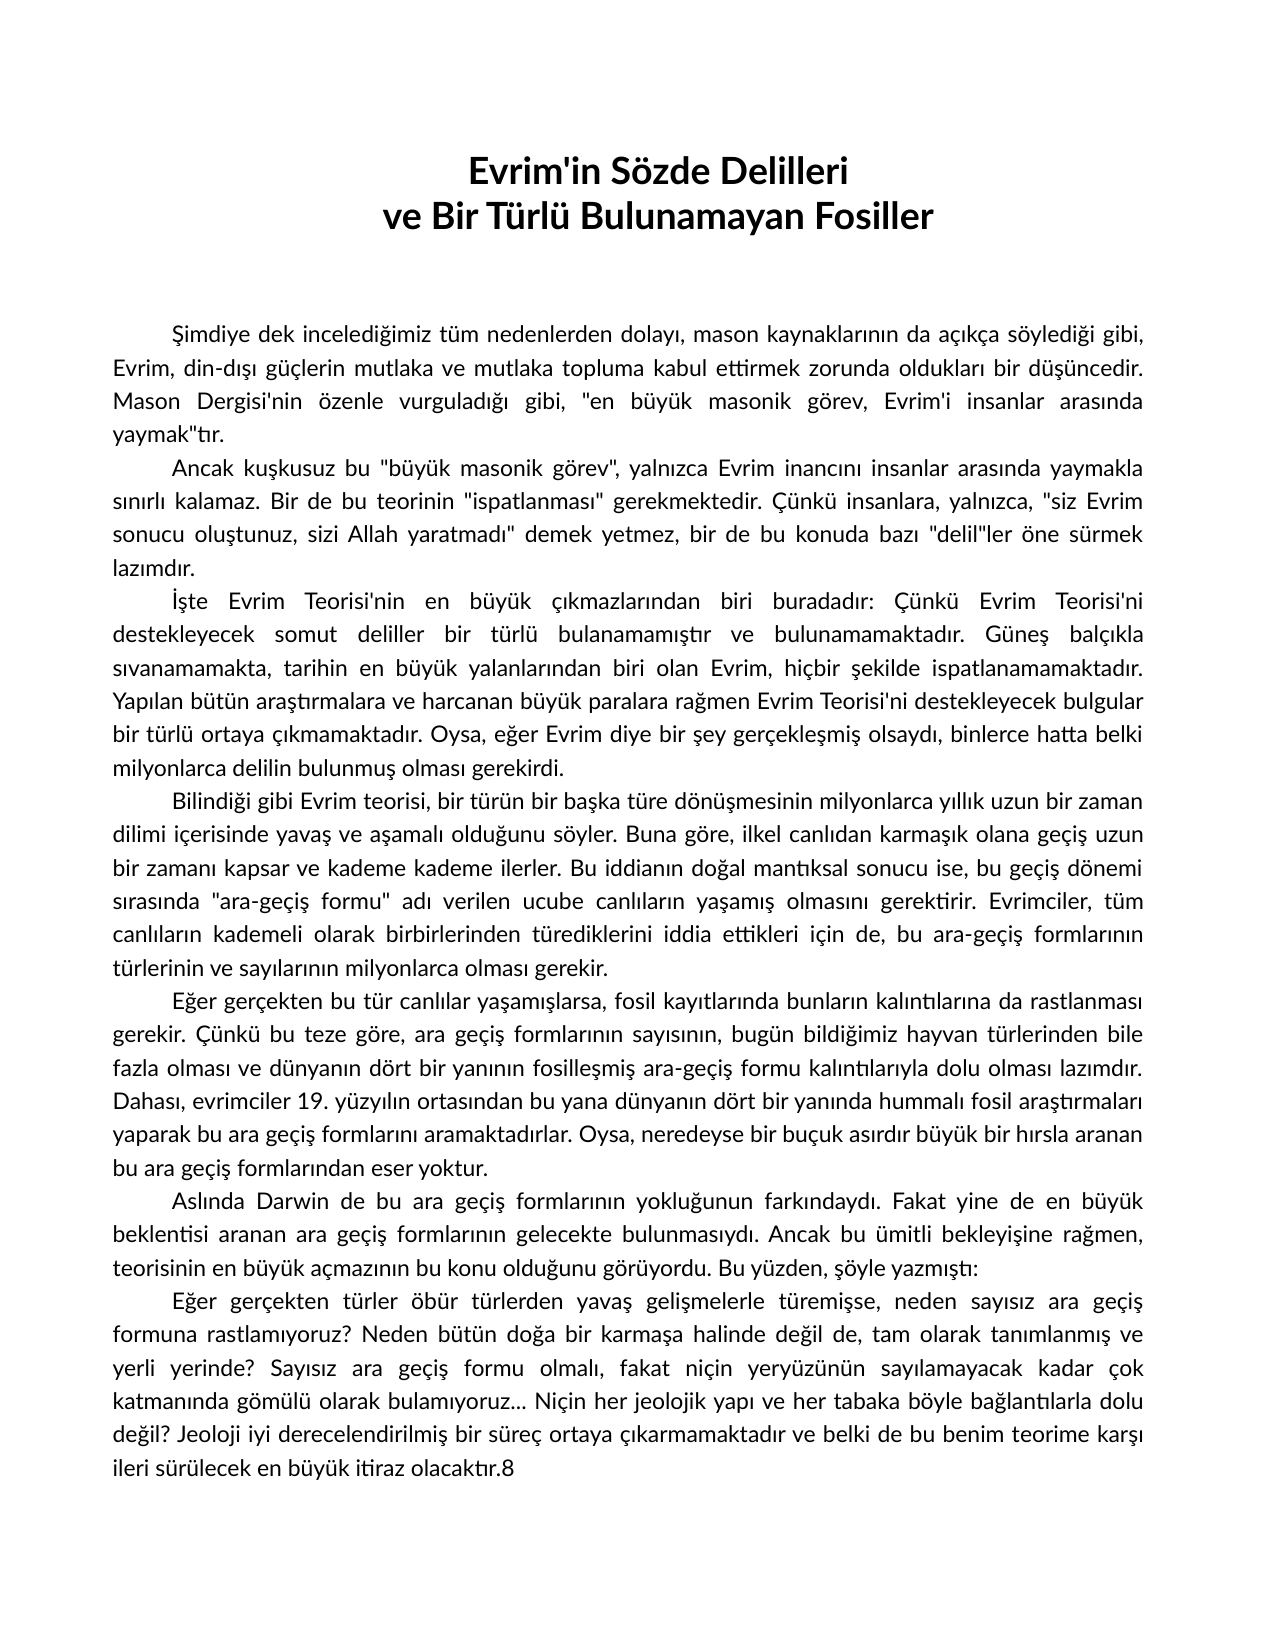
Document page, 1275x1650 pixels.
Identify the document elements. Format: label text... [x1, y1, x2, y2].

text Ancak kuşkusuz bu "büyük masonik görev", yalnızca Evrim inancını insanlar arasında yaymakla sınırlı kalamaz. Bir de bu teorinin "ispatlanması" gerekmektedir. Çünkü insanlara, yalnızca, "siz Evrim sonucu oluştunuz, sizi Allah yaratmadı" demek yetmez, bir de bu konuda bazı "delil"ler öne sürmek lazımdır. [112, 449, 1145, 583]
text ve Bir Türlü Bulunamayan Fosiller [112, 193, 1145, 238]
text Bilindiği gibi Evrim teorisi, bir türün bir başka türe dönüşmesinin milyonlarca yıllık uzun bir zaman dilimi içerisinde yavaş ve aşamalı olduğunu söyler. Buna göre, ilkel canlıdan karmaşık olana geçiş uzun bir zamanı kapsar ve kademe kademe ilerler. Bu iddianın doğal mantıksal sonucu ise, bu geçiş dönemi sırasında "ara-geçiş formu" adı verilen ucube canlıların yaşamış olmasını gerektirir. Evrimciler, tüm canlıların kademeli olarak birbirlerinden türediklerini iddia ettikleri için de, bu ara-geçiş formlarının türlerinin ve sayılarının milyonlarca olması gerekir. [112, 783, 1145, 983]
text Eğer gerçekten bu tür canlılar yaşamışlarsa, fosil kayıtlarında bunların kalıntılarına da rastlanması gerekir. Çünkü bu teze göre, ara geçiş formlarının sayısının, bugün bildiğimiz hayvan türlerinden bile fazla olması ve dünyanın dört bir yanının fosilleşmiş ara-geçiş formu kalıntılarıyla dolu olması lazımdır. Dahası, evrimciler 19. yüzyılın ortasından bu yana dünyanın dört bir yanında hummalı fosil araştırmaları yaparak bu ara geçiş formlarını aramaktadırlar. Oysa, neredeyse bir buçuk asırdır büyük bir hırsla aranan bu ara geçiş formlarından eser yoktur. [112, 983, 1145, 1183]
text Evrim'in Sözde Delilleri [112, 148, 1145, 193]
text Eğer gerçekten türler öbür türlerden yavaş gelişmelerle türemişse, neden sayısız ara geçiş formuna rastlamıyoruz? Neden bütün doğa bir karmaşa halinde değil de, tam olarak tanımlanmış ve yerli yerinde? Sayısız ara geçiş formu olmalı, fakat niçin yeryüzünün sayılamayacak kadar çok katmanında gömülü olarak bulamıyoruz... Niçin her jeolojik yapı ve her tabaka böyle bağlantılarla dolu değil? Jeoloji iyi derecelendirilmiş bir süreç ortaya çıkarmamaktadır ve belki de bu benim teorime karşı ileri sürülecek en büyük itiraz olacaktır.8 [112, 1283, 1145, 1483]
text İşte Evrim Teorisi'nin en büyük çıkmazlarından biri buradadır: Çünkü Evrim Teorisi'ni destekleyecek somut deliller bir türlü bulanamamıştır ve bulunamamaktadır. Güneş balçıkla sıvanamamakta, tarihin en büyük yalanlarından biri olan Evrim, hiçbir şekilde ispatlanamamaktadır. Yapılan bütün araştırmalara ve harcanan büyük paralara rağmen Evrim Teorisi'ni destekleyecek bulgular bir türlü ortaya çıkmamaktadır. Oysa, eğer Evrim diye bir şey gerçekleşmiş olsaydı, binlerce hatta belki milyonlarca delilin bulunmuş olması gerekirdi. [112, 583, 1145, 783]
text Aslında Darwin de bu ara geçiş formlarının yokluğunun farkındaydı. Fakat yine de en büyük beklentisi aranan ara geçiş formlarının gelecekte bulunmasıydı. Ancak bu ümitli bekleyişine rağmen, teorisinin en büyük açmazının bu konu olduğunu görüyordu. Bu yüzden, şöyle yazmıştı: [112, 1183, 1145, 1283]
text Şimdiye dek incelediğimiz tüm nedenlerden dolayı, mason kaynaklarının da açıkça söylediği gibi, Evrim, din-dışı güçlerin mutlaka ve mutlaka topluma kabul ettirmek zorunda oldukları bir düşüncedir. Mason Dergisi'nin özenle vurguladığı gibi, "en büyük masonik görev, Evrim'i insanlar arasında yaymak"tır. [112, 316, 1145, 449]
